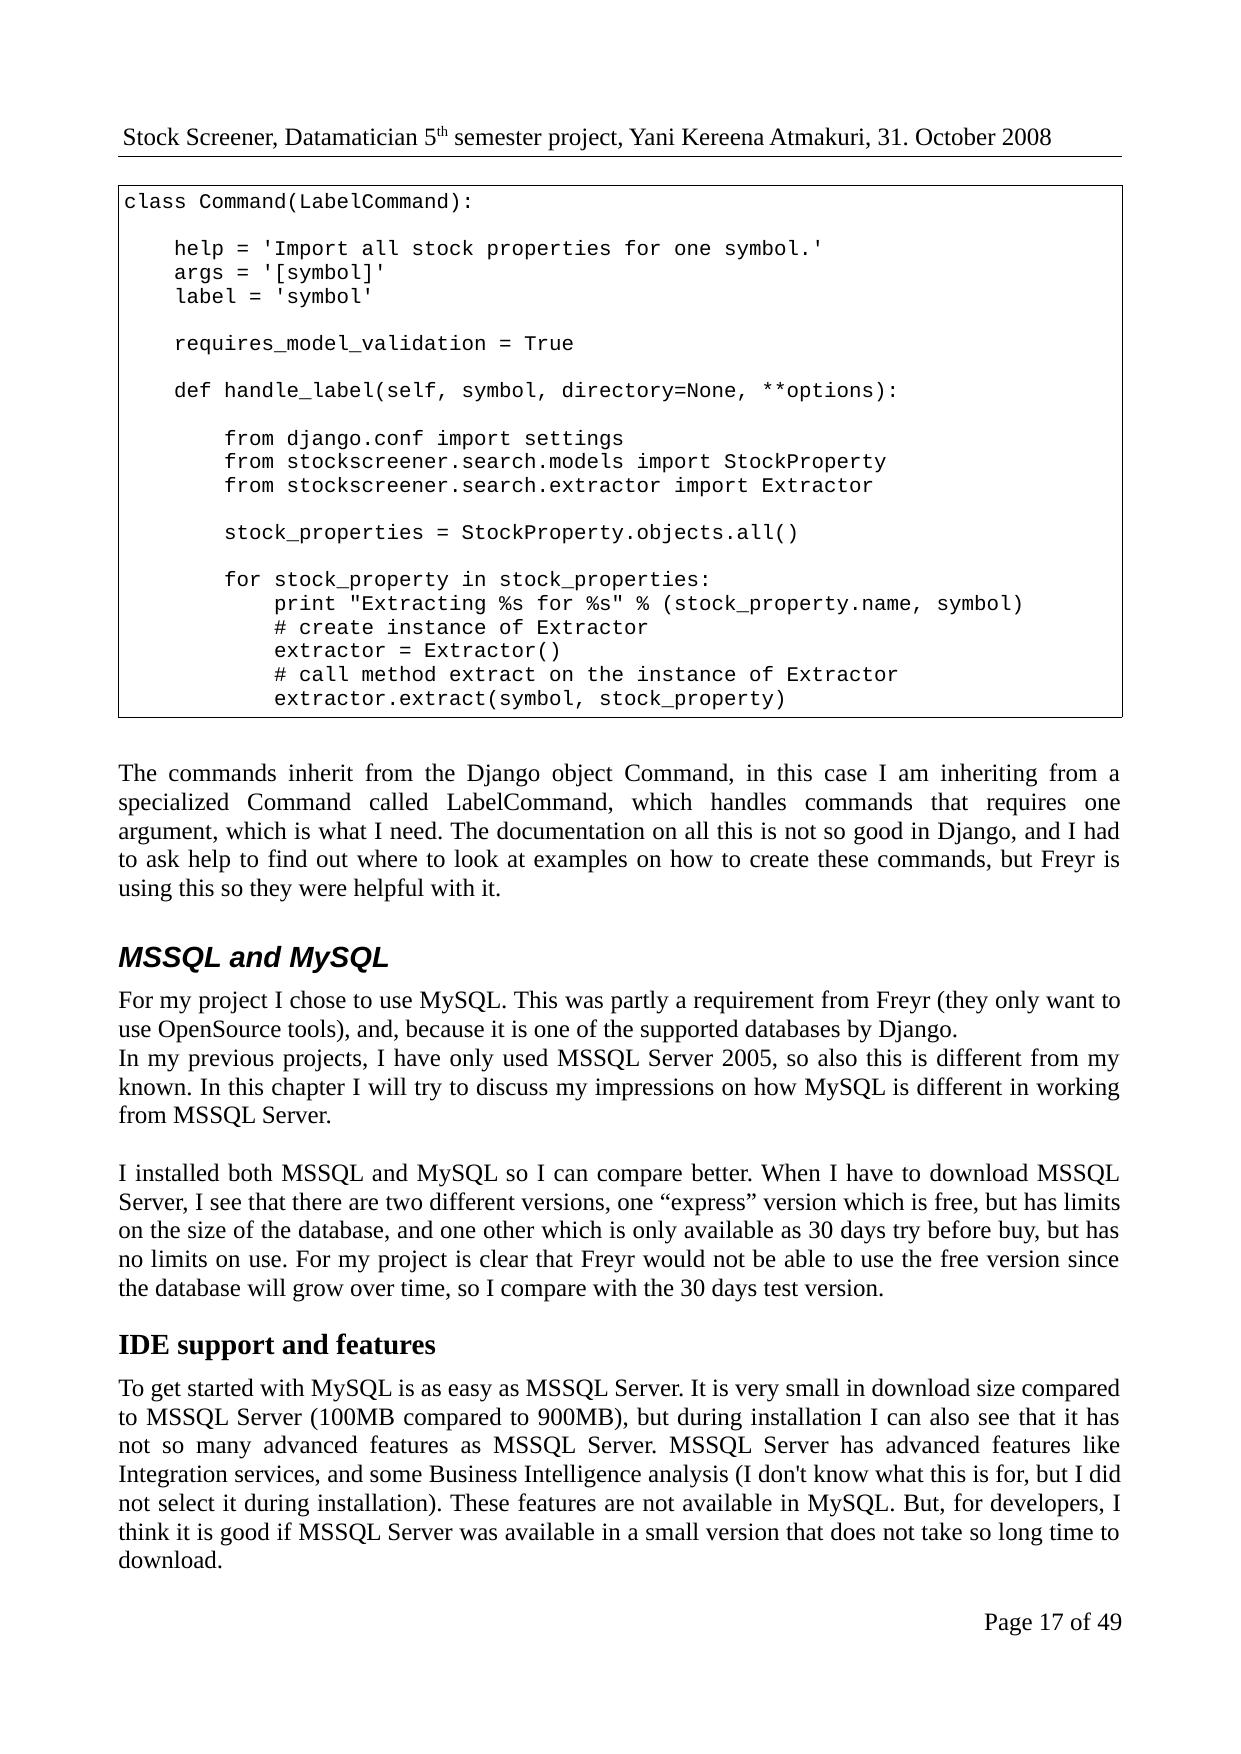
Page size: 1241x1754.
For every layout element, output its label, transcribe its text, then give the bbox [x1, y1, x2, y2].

subtitle IDE support and features [118, 1327, 1122, 1360]
text For my project I chose to use MySQL. This was partly a requirement from Freyr (they only want to use OpenSource tools), and, because it is one of the supported databases by Django. [118, 986, 1122, 1043]
text To get started with MySQL is as easy as MSSQL Server. It is very small in download size compared to MSSQL Server (100MB compared to 900MB), but during installation I can also see that it has not so many advanced features as MSSQL Server. MSSQL Server has advanced features like Integration services, and some Business Intelligence analysis (I don't know what this is for, but I did not select it during installation). These features are not available in MySQL. But, for developers, I think it is good if MSSQL Server was available in a small version that does not take so long time to download. [118, 1373, 1122, 1574]
subtitle MSSQL and MySQL [118, 939, 1122, 973]
text I installed both MSSQL and MySQL so I can compare better. When I have to download MSSQL Server, I see that there are two different versions, one “express” version which is free, but has limits on the size of the database, and one other which is only available as 30 days try before buy, but has no limits on use. For my project is clear that Freyr would not be able to use the free version since the database will grow over time, so I compare with the 30 days test version. [118, 1158, 1122, 1302]
table_cell class Command(LabelCommand): help = 'Import all stock properties for one symbol.' args = '[symbol]' label = 'symbol' requires_model_validation = True def handle_label(self, symbol, directory=None, **options): from django.conf import settings from stockscreener.search.models import StockProperty from stockscreener.search.extractor import Extractor stock_properties = StockProperty.objects.all() for stock_property in stock_properties: print "Extracting %s for %s" % (stock_property.name, symbol) # create instance of Extractor extractor = Extractor() # call method extract on the instance of Extractor extractor.extract(symbol, stock_property) [119, 186, 1122, 717]
text In my previous projects, I have only used MSSQL Server 2005, so also this is different from my known. In this chapter I will try to discuss my impressions on how MySQL is different in working from MSSQL Server. [118, 1043, 1122, 1129]
text The commands inherit from the Django object Command, in this case I am inheriting from a specialized Command called LabelCommand, which handles commands that requires one argument, which is what I need. The documentation on all this is not so good in Django, and I had to ask help to find out where to look at examples on how to create these commands, but Freyr is using this so they were helpful with it. [118, 758, 1122, 902]
